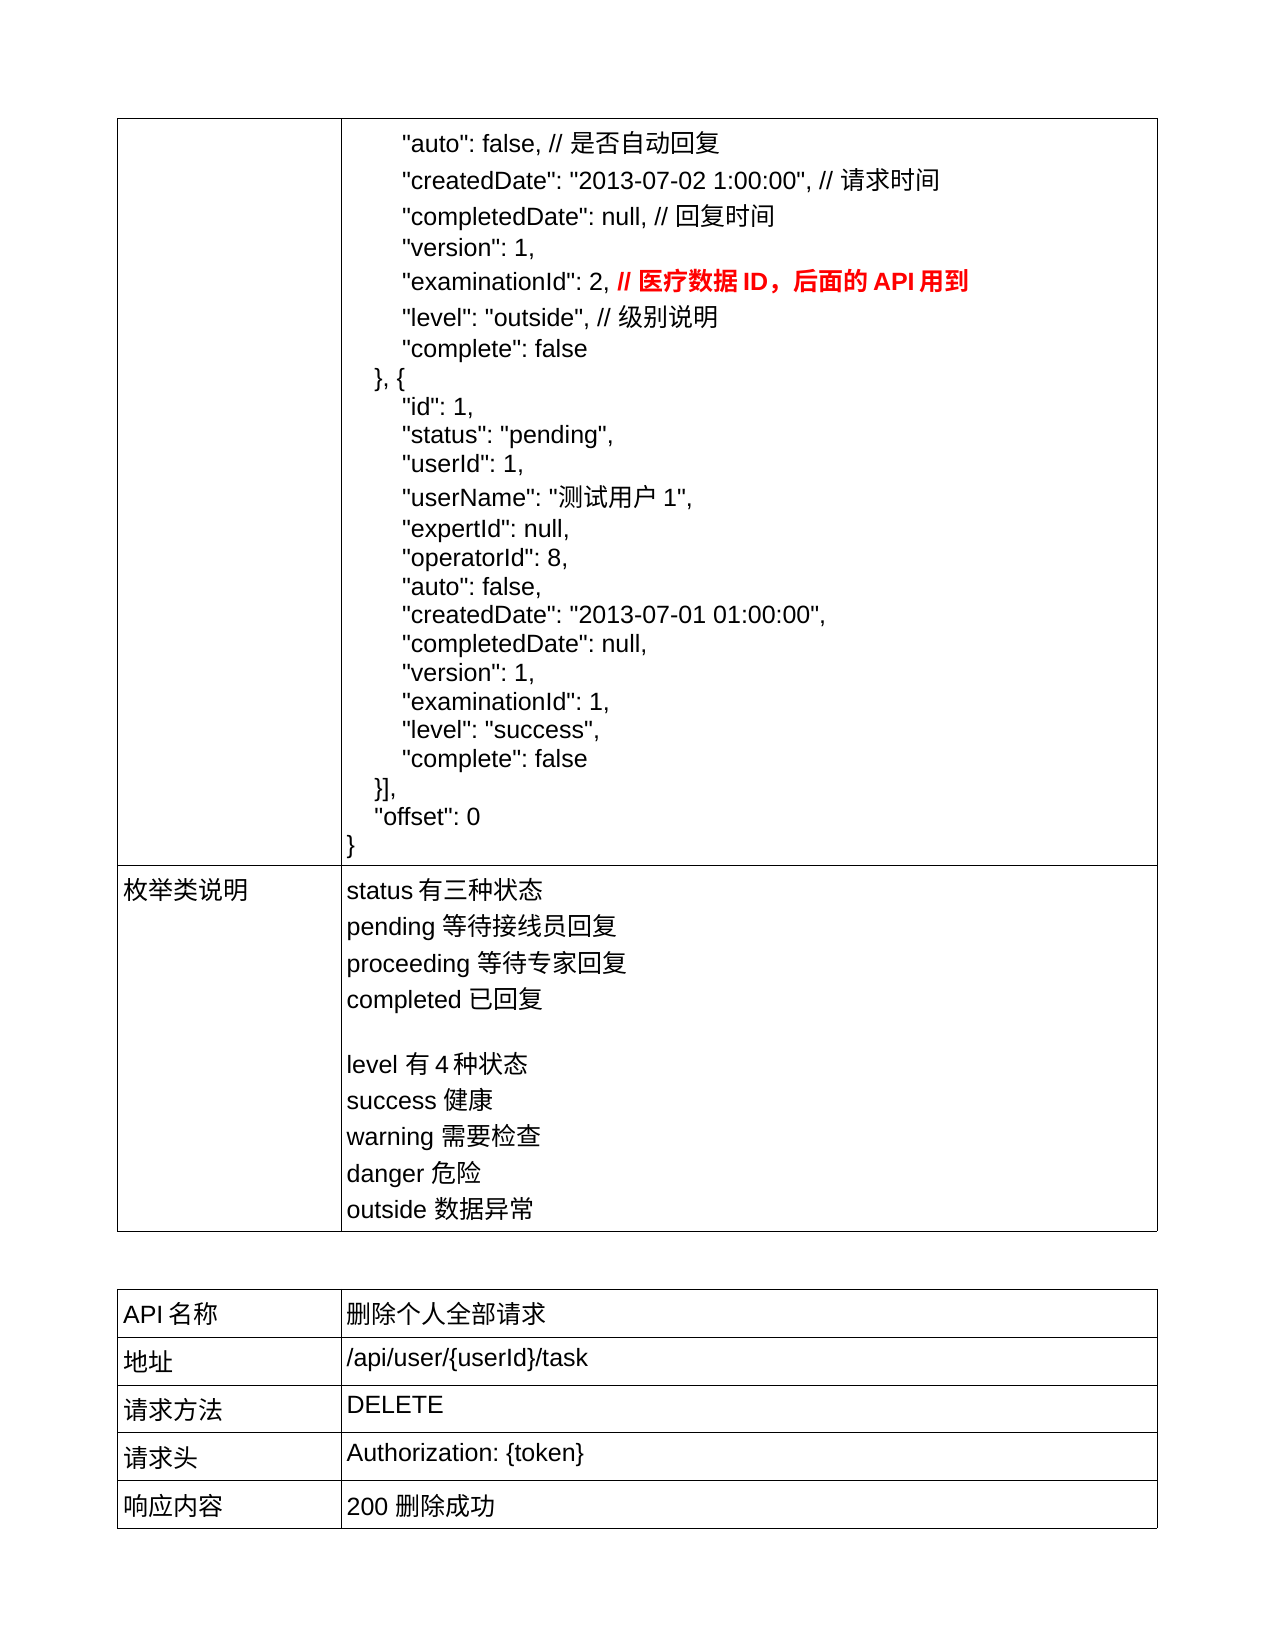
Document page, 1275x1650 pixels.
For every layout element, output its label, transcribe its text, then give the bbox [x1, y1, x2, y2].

table_cell 枚举类说明 [118, 866, 341, 1231]
table_cell 200 删除成功 [342, 1481, 1157, 1528]
table_cell 请求方法 [118, 1386, 341, 1432]
table_cell 请求头 [118, 1433, 341, 1480]
table_cell DELETE [342, 1386, 1157, 1432]
table_cell status有三种状态 pending 等待接线员回复 proceeding 等待专家回复 completed 已回复 level 有4种状态 success 健康 warning 需要检查 danger 危险 outside 数据异常 [342, 866, 1157, 1231]
table_cell 地址 [118, 1338, 341, 1384]
table_header API名称 [118, 1290, 341, 1337]
table_cell Authorization: {token} [342, 1433, 1157, 1480]
table_cell 响应内容 [118, 1481, 341, 1528]
table_cell /api/user/{userId}/task [342, 1338, 1157, 1384]
table_cell [118, 119, 341, 865]
table_cell "auto": false, // 是否自动回复 "createdDate": "2013-07-02 1:00:00", // 请求时间 "completedDate": null, // 回复时间 "version": 1, "examinationId": 2, // 医疗数据ID，后面的API用到 "level": "outside", // 级别说明 "complete": false }, { "id": 1, "status": "pending", "userId": 1, "userName": "测试用户1", "expertId": null, "operatorId": 8, "auto": false, "createdDate": "2013-07-01 01:00:00", "completedDate": null, "version": 1, "examinationId": 1, "level": "success", "complete": false }], "offset": 0 } [342, 119, 1157, 865]
table_header 删除个人全部请求 [342, 1290, 1157, 1337]
